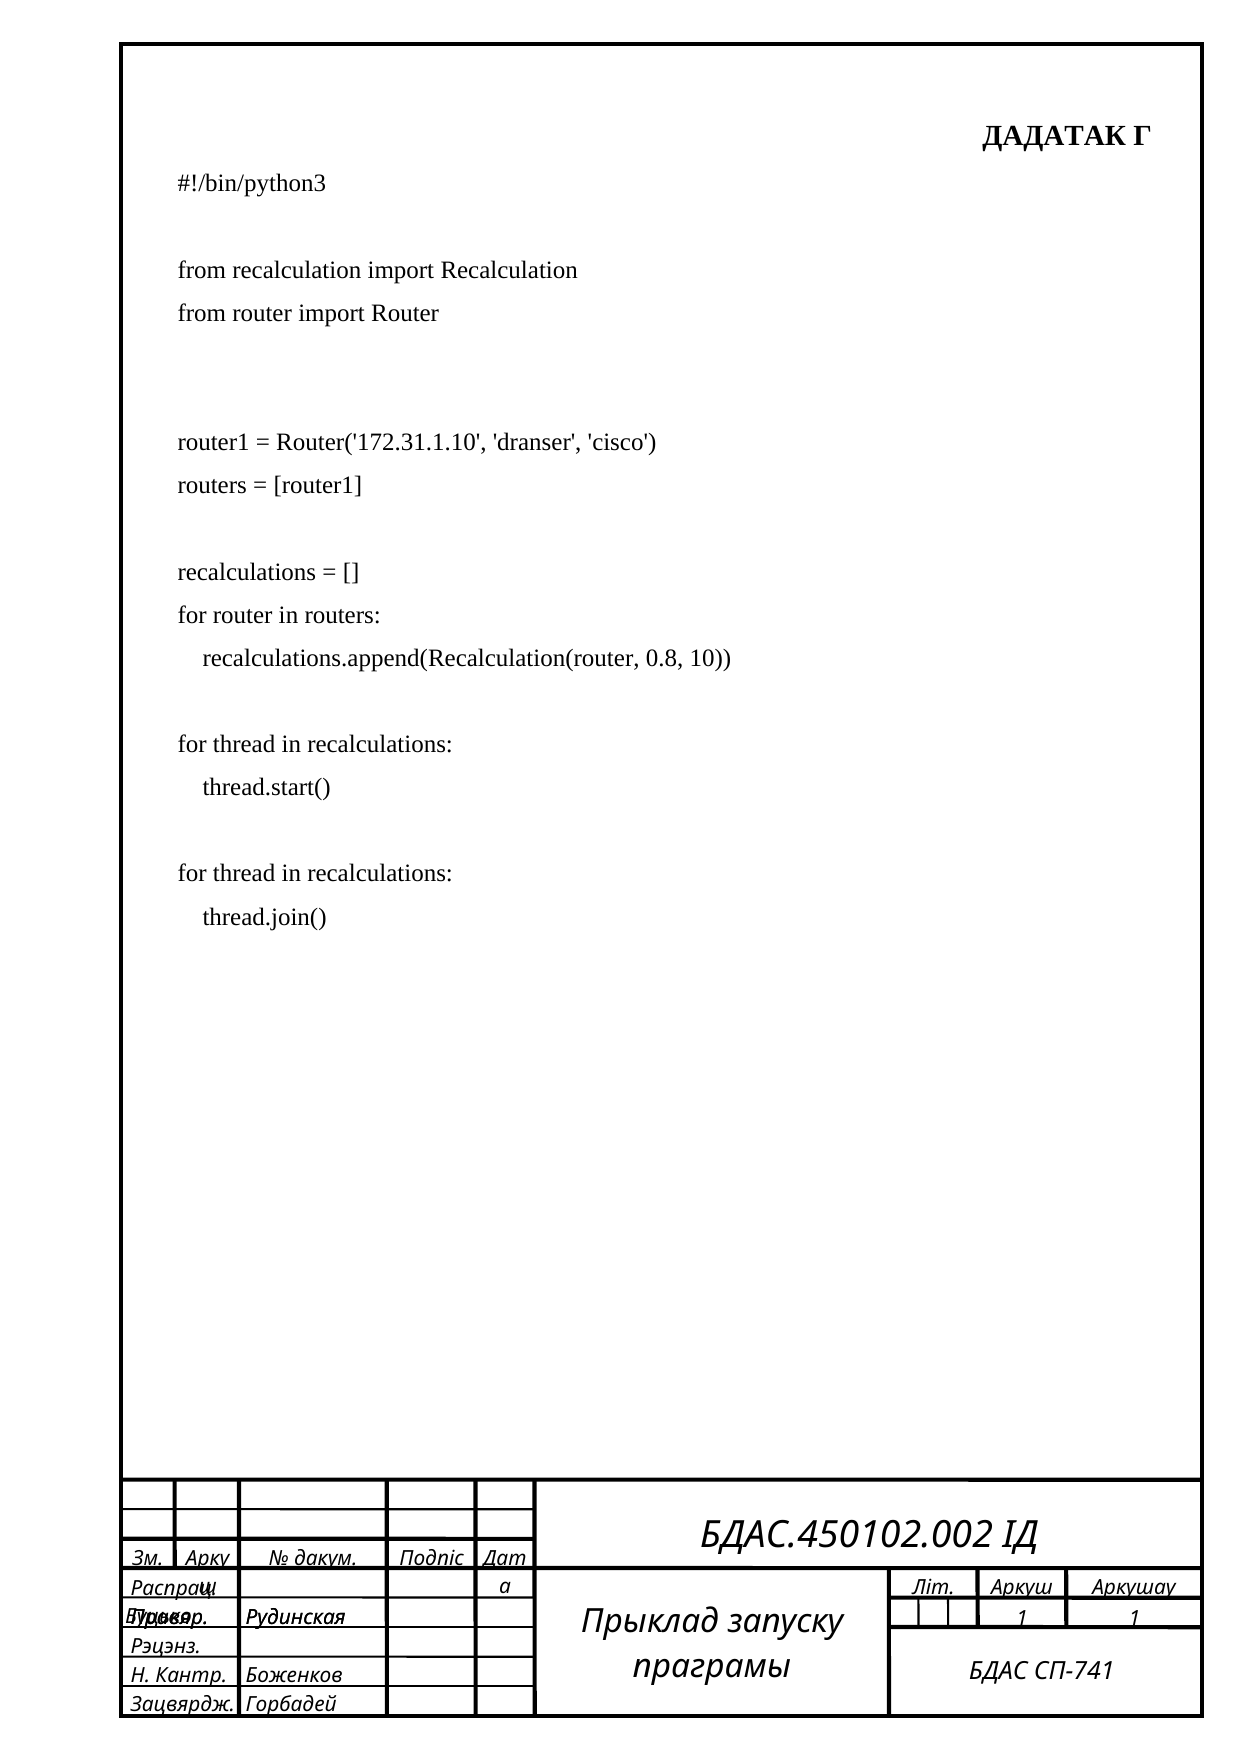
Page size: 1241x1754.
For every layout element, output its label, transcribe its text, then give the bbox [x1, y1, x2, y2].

text from recalculation import Recalculation [177, 255, 1152, 283]
text for router in routers: [177, 600, 1152, 628]
text for thread in recalculations: [177, 729, 1152, 758]
text routers = [router1] [177, 470, 1152, 499]
text recalculations = [] [177, 557, 1152, 585]
text for thread in recalculations: [177, 858, 1152, 887]
text thread.join() [177, 902, 1152, 930]
text from router import Router [177, 298, 1152, 327]
text thread.start() [177, 772, 1152, 801]
subtitle ДАДАТАК Г [177, 118, 1152, 152]
text #!/bin/python3 [177, 168, 1152, 197]
text router1 = Router('172.31.1.10', 'dranser', 'cisco') [177, 427, 1152, 456]
text recalculations.append(Recalculation(router, 0.8, 10)) [177, 643, 1152, 672]
